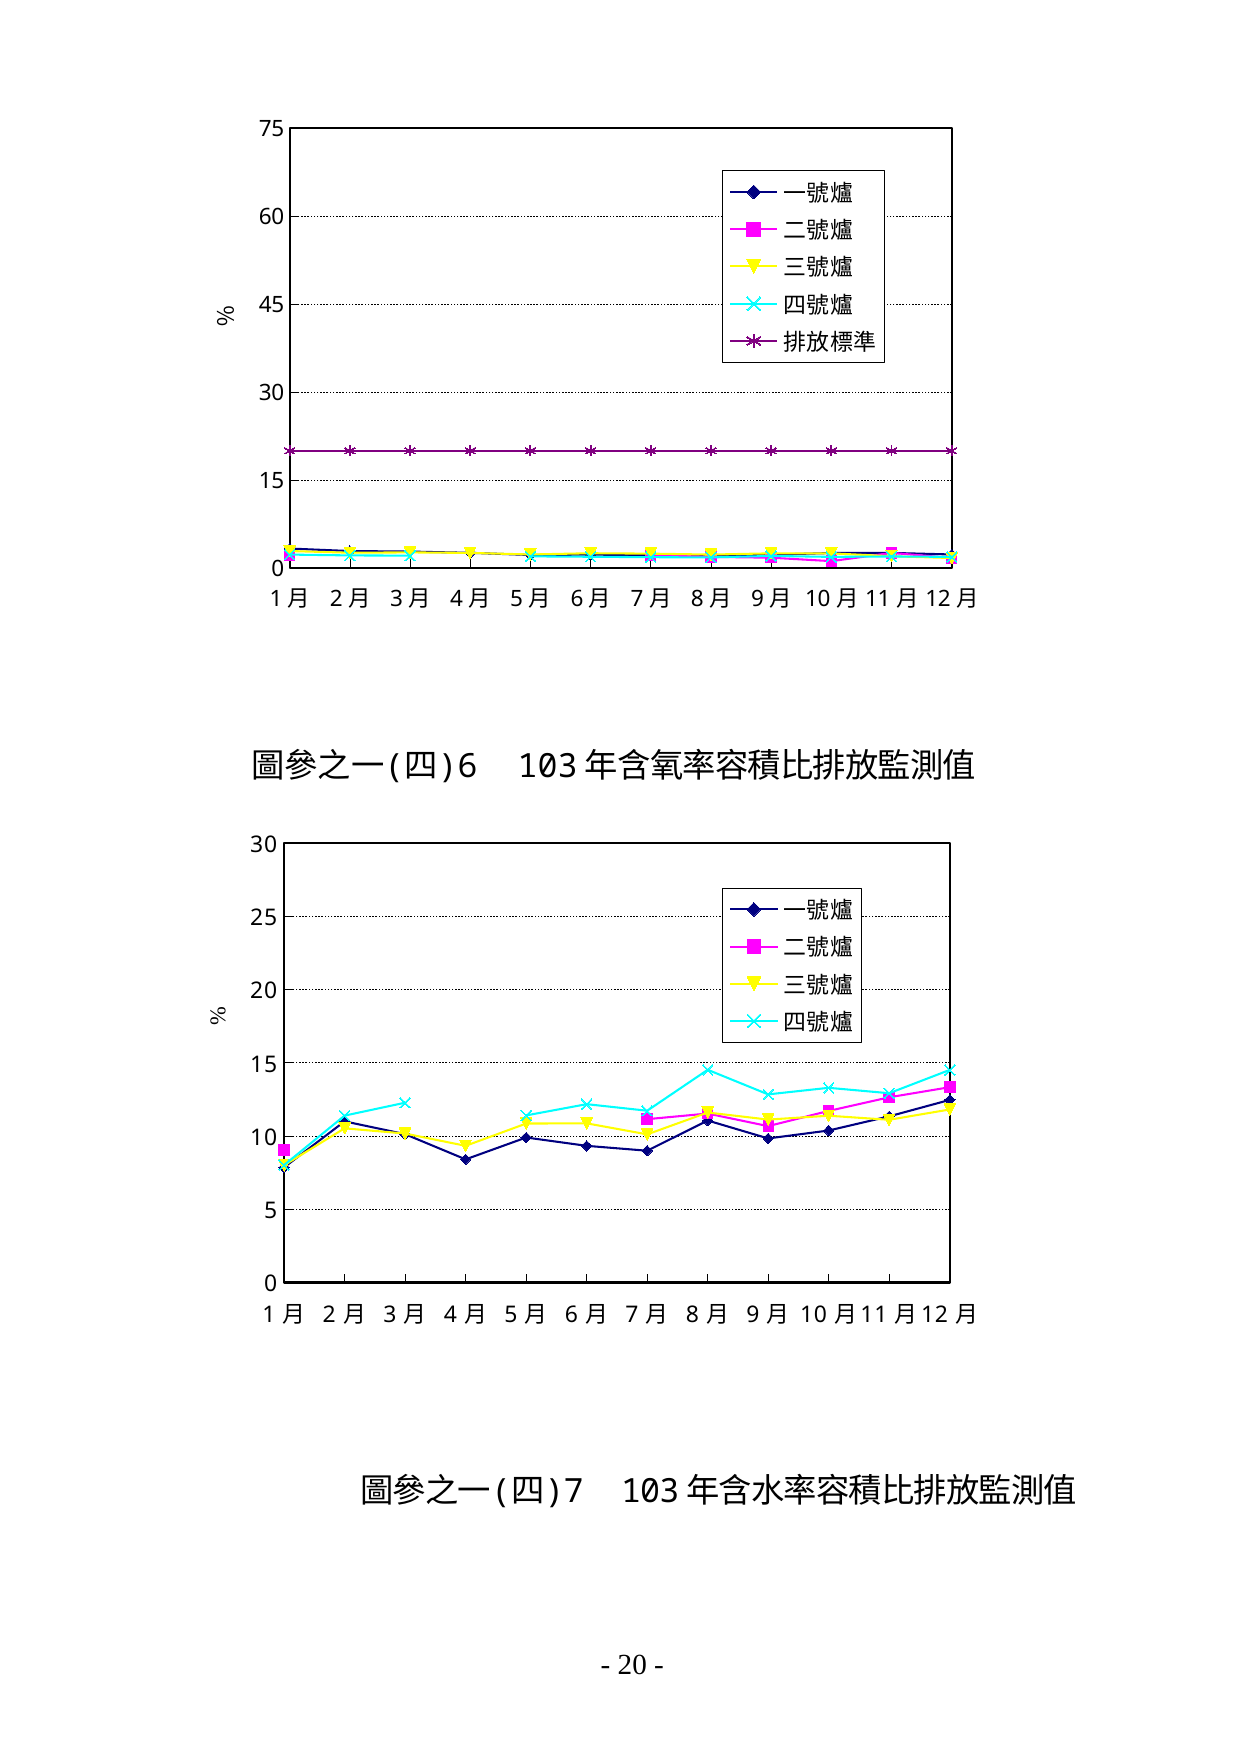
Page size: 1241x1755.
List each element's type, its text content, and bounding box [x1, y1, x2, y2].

table_cell [115, 790, 1061, 1369]
table_cell [115, 75, 1061, 654]
table_cell 圖參之一(四)6 103年含氧率容積比排放監測值 [115, 654, 1061, 790]
table_header 圖參之一(四)7 103年含水率容積比排放監測值 [203, 1385, 1149, 1515]
